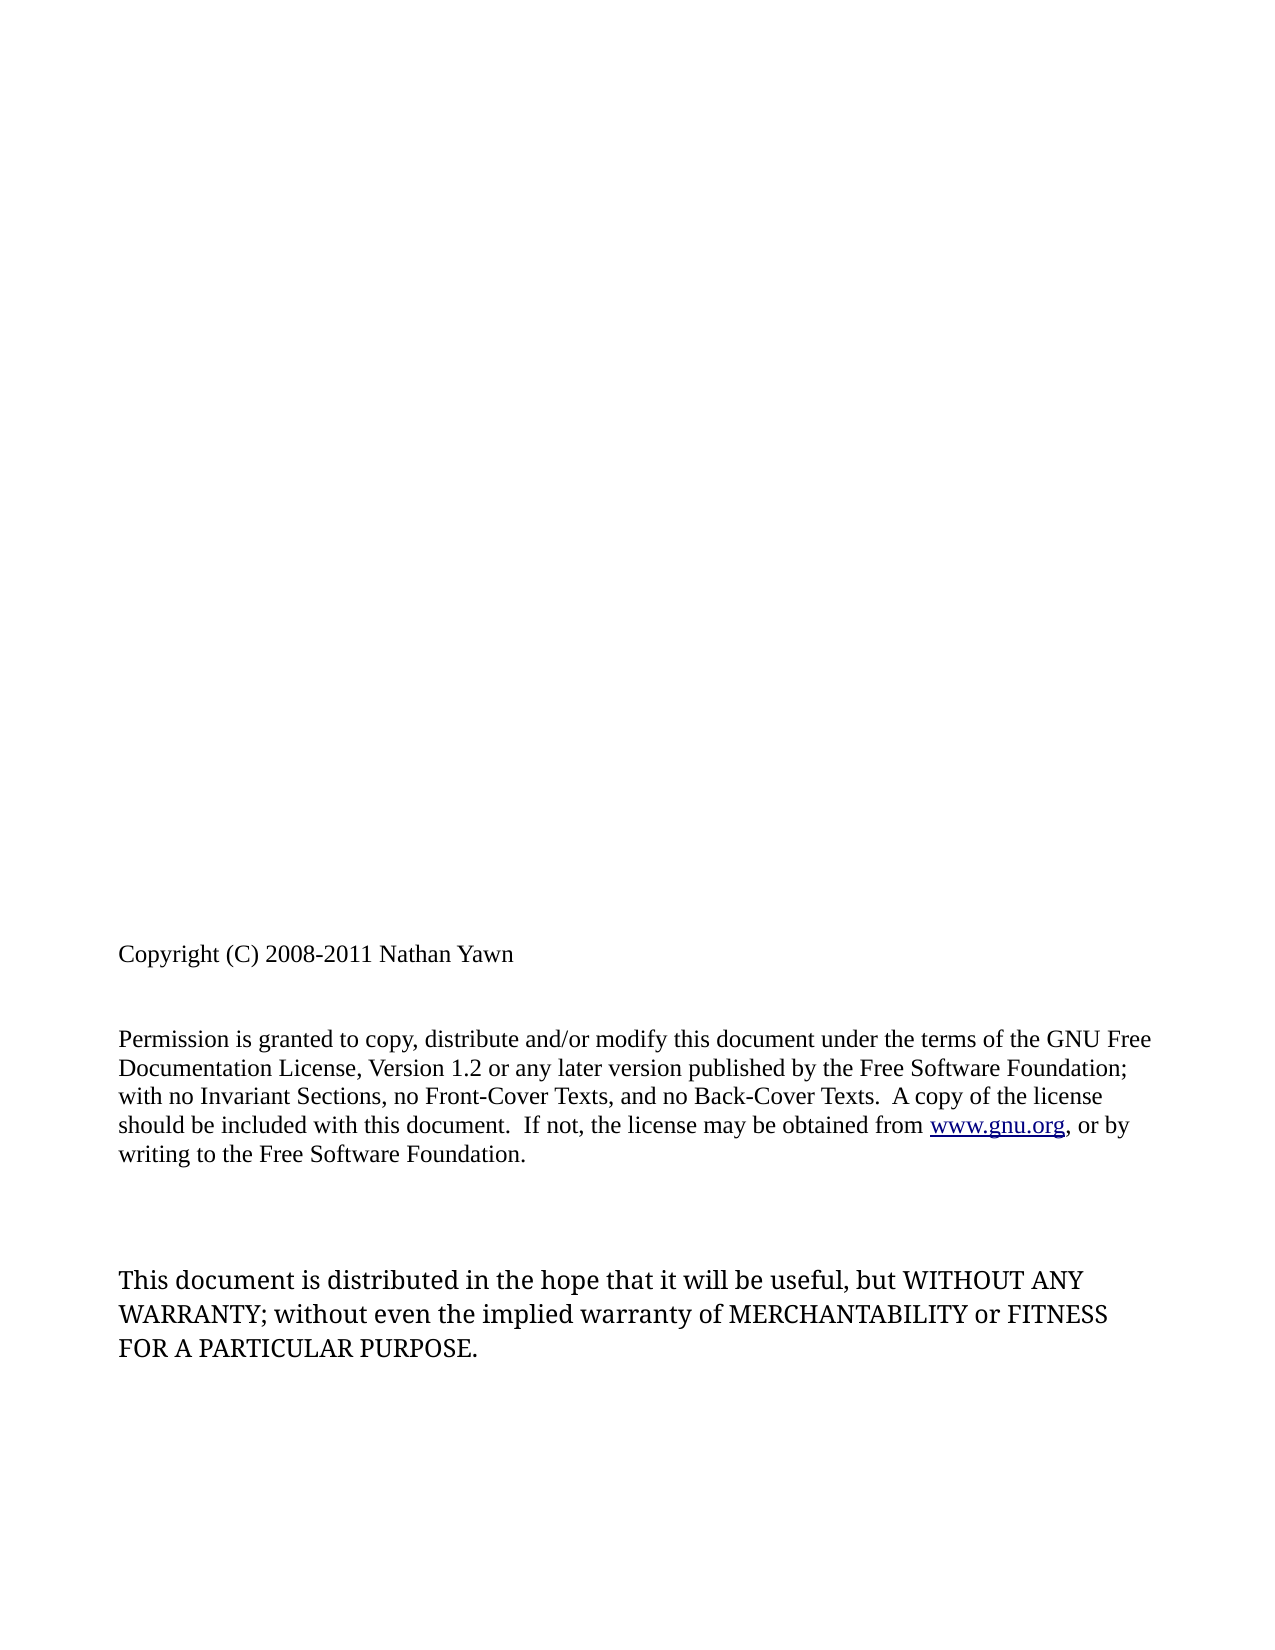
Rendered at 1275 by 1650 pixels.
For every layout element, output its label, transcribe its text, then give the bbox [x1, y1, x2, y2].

text Permission is granted to copy, distribute and/or modify this document under the terms of the GNU Free Documentation License, Version 1.2 or any later version published by the Free Software Foundation; with no Invariant Sections, no Front-Cover Texts, and no Back-Cover Texts. A copy of the license should be included with this document. If not, the license may be obtained from www.gnu.org, or by writing to the Free Software Foundation. [118, 1024, 1157, 1168]
text This document is distributed in the hope that it will be useful, but WITHOUT ANY WARRANTY; without even the implied warranty of MERCHANTABILITY or FITNESS FOR A PARTICULAR PURPOSE. [118, 1263, 1157, 1365]
text Copyright (C) 2008-2011 Nathan Yawn [118, 939, 1157, 968]
